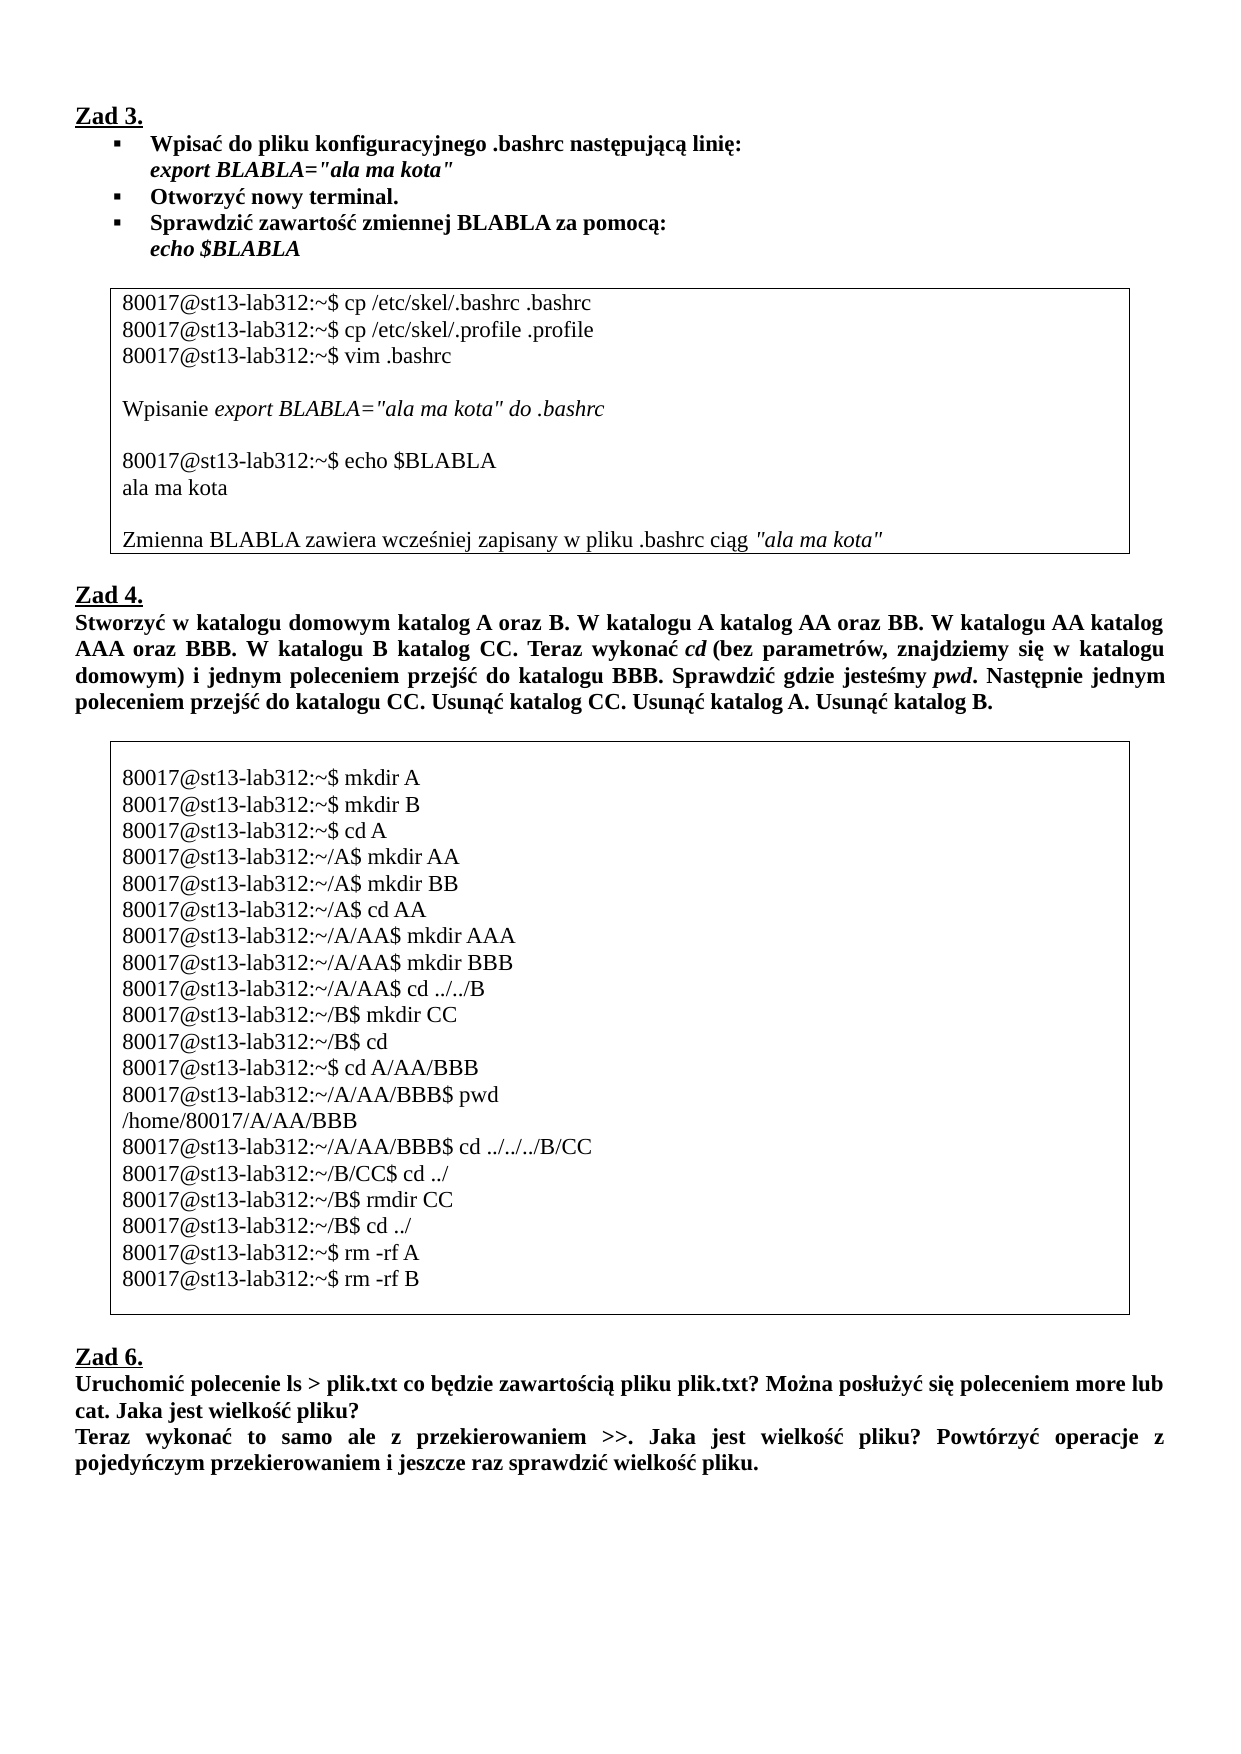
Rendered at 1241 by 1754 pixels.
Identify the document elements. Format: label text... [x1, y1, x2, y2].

table_header 80017@st13-lab312:~$ cp /etc/skel/.bashrc .bashrc 80017@st13-lab312:~$ cp /etc/skel/.profile .profile 80017@st13-lab312:~$ vim .bashrc Wpisanie export BLABLA="ala ma kota" do .bashrc 80017@st13-lab312:~$ echo $BLABLA ala ma kota Zmienna BLABLA zawiera wcześniej zapisany w pliku .bashrc ciąg "ala ma kota" [111, 289, 1129, 553]
text Zad 3. [75, 101, 1165, 130]
text Teraz wykonać to samo ale z przekierowaniem >>. Jaka jest wielkość pliku? Powtórzyć operacje z pojedyńczym przekierowaniem i jeszcze raz sprawdzić wielkość pliku. [75, 1423, 1165, 1476]
list Sprawdzić zawartość zmiennej BLABLA za pomocą: echo $BLABLA [112, 209, 1165, 262]
list Otworzyć nowy terminal. [112, 183, 1165, 209]
text Zad 4. [75, 580, 1165, 609]
table_header 80017@st13-lab312:~$ mkdir A 80017@st13-lab312:~$ mkdir B 80017@st13-lab312:~$ cd A 80017@st13-lab312:~/A$ mkdir AA 80017@st13-lab312:~/A$ mkdir BB 80017@st13-lab312:~/A$ cd AA 80017@st13-lab312:~/A/AA$ mkdir AAA 80017@st13-lab312:~/A/AA$ mkdir BBB 80017@st13-lab312:~/A/AA$ cd ../../B 80017@st13-lab312:~/B$ mkdir CC 80017@st13-lab312:~/B$ cd 80017@st13-lab312:~$ cd A/AA/BBB 80017@st13-lab312:~/A/AA/BBB$ pwd /home/80017/A/AA/BBB 80017@st13-lab312:~/A/AA/BBB$ cd ../../../B/CC 80017@st13-lab312:~/B/CC$ cd ../ 80017@st13-lab312:~/B$ rmdir CC 80017@st13-lab312:~/B$ cd ../ 80017@st13-lab312:~$ rm -rf A 80017@st13-lab312:~$ rm -rf B [111, 742, 1129, 1314]
text Uruchomić polecenie ls > plik.txt co będzie zawartością pliku plik.txt? Można posłużyć się poleceniem more lub cat. Jaka jest wielkość pliku? [75, 1370, 1165, 1423]
list Wpisać do pliku konfiguracyjnego .bashrc następującą linię: export BLABLA="ala ma kota" [112, 130, 1165, 183]
text Zad 6. [75, 1342, 1165, 1370]
text Stworzyć w katalogu domowym katalog A oraz B. W katalogu A katalog AA oraz BB. W katalogu AA katalog AAA oraz BBB. W katalogu B katalog CC. Teraz wykonać cd (bez parametrów, znajdziemy się w katalogu domowym) i jednym poleceniem przejść do katalogu BBB. Sprawdzić gdzie jesteśmy pwd. Następnie jednym poleceniem przejść do katalogu CC. Usunąć katalog CC. Usunąć katalog A. Usunąć katalog B. [75, 609, 1165, 714]
